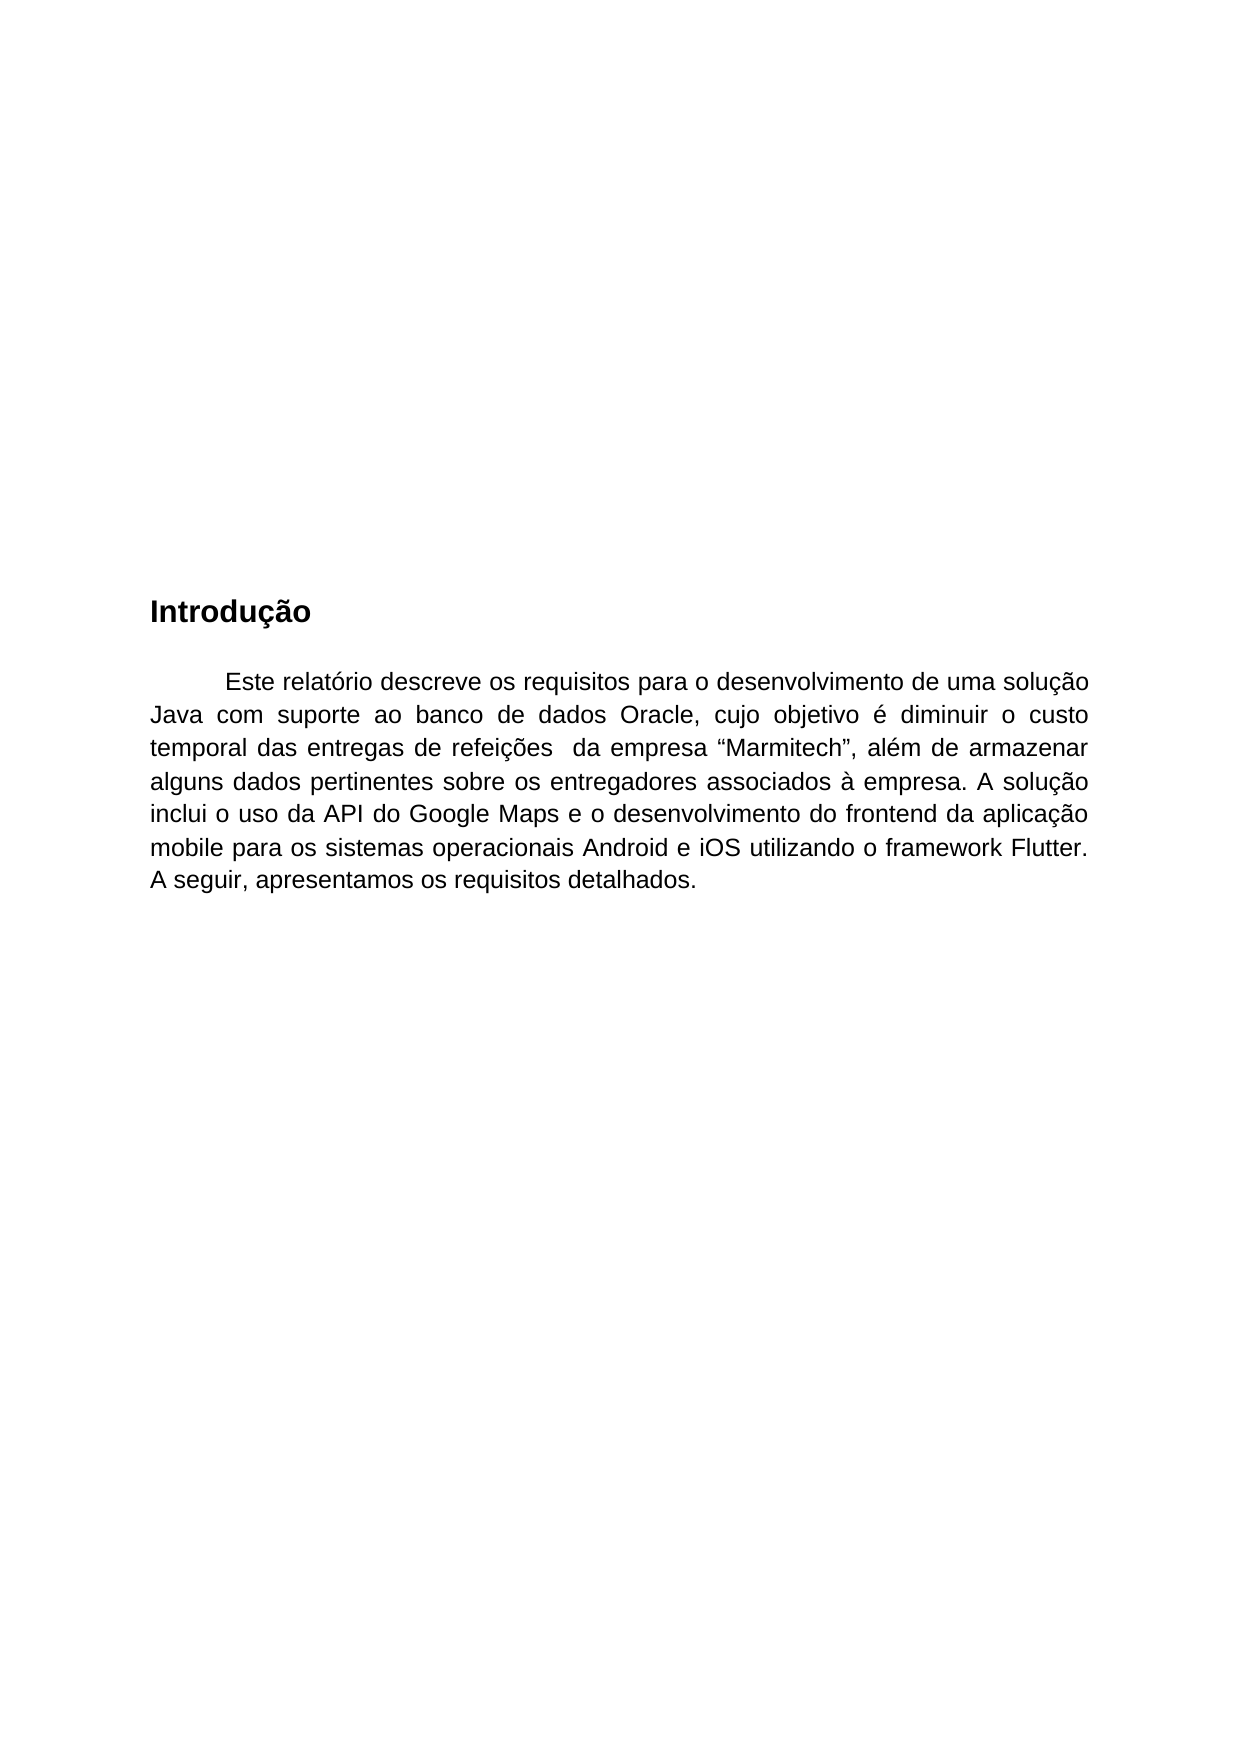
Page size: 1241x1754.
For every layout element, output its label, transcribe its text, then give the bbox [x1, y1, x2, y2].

text Este relatório descreve os requisitos para o desenvolvimento de uma solução Java com suporte ao banco de dados Oracle, cujo objetivo é diminuir o custo temporal das entregas de refeições da empresa “Marmitech”, além de armazenar alguns dados pertinentes sobre os entregadores associados à empresa. A solução inclui o uso da API do Google Maps e o desenvolvimento do frontend da aplicação mobile para os sistemas operacionais Android e iOS utilizando o framework Flutter. A seguir, apresentamos os requisitos detalhados. [150, 667, 1091, 894]
subtitle Introdução [150, 593, 1091, 629]
